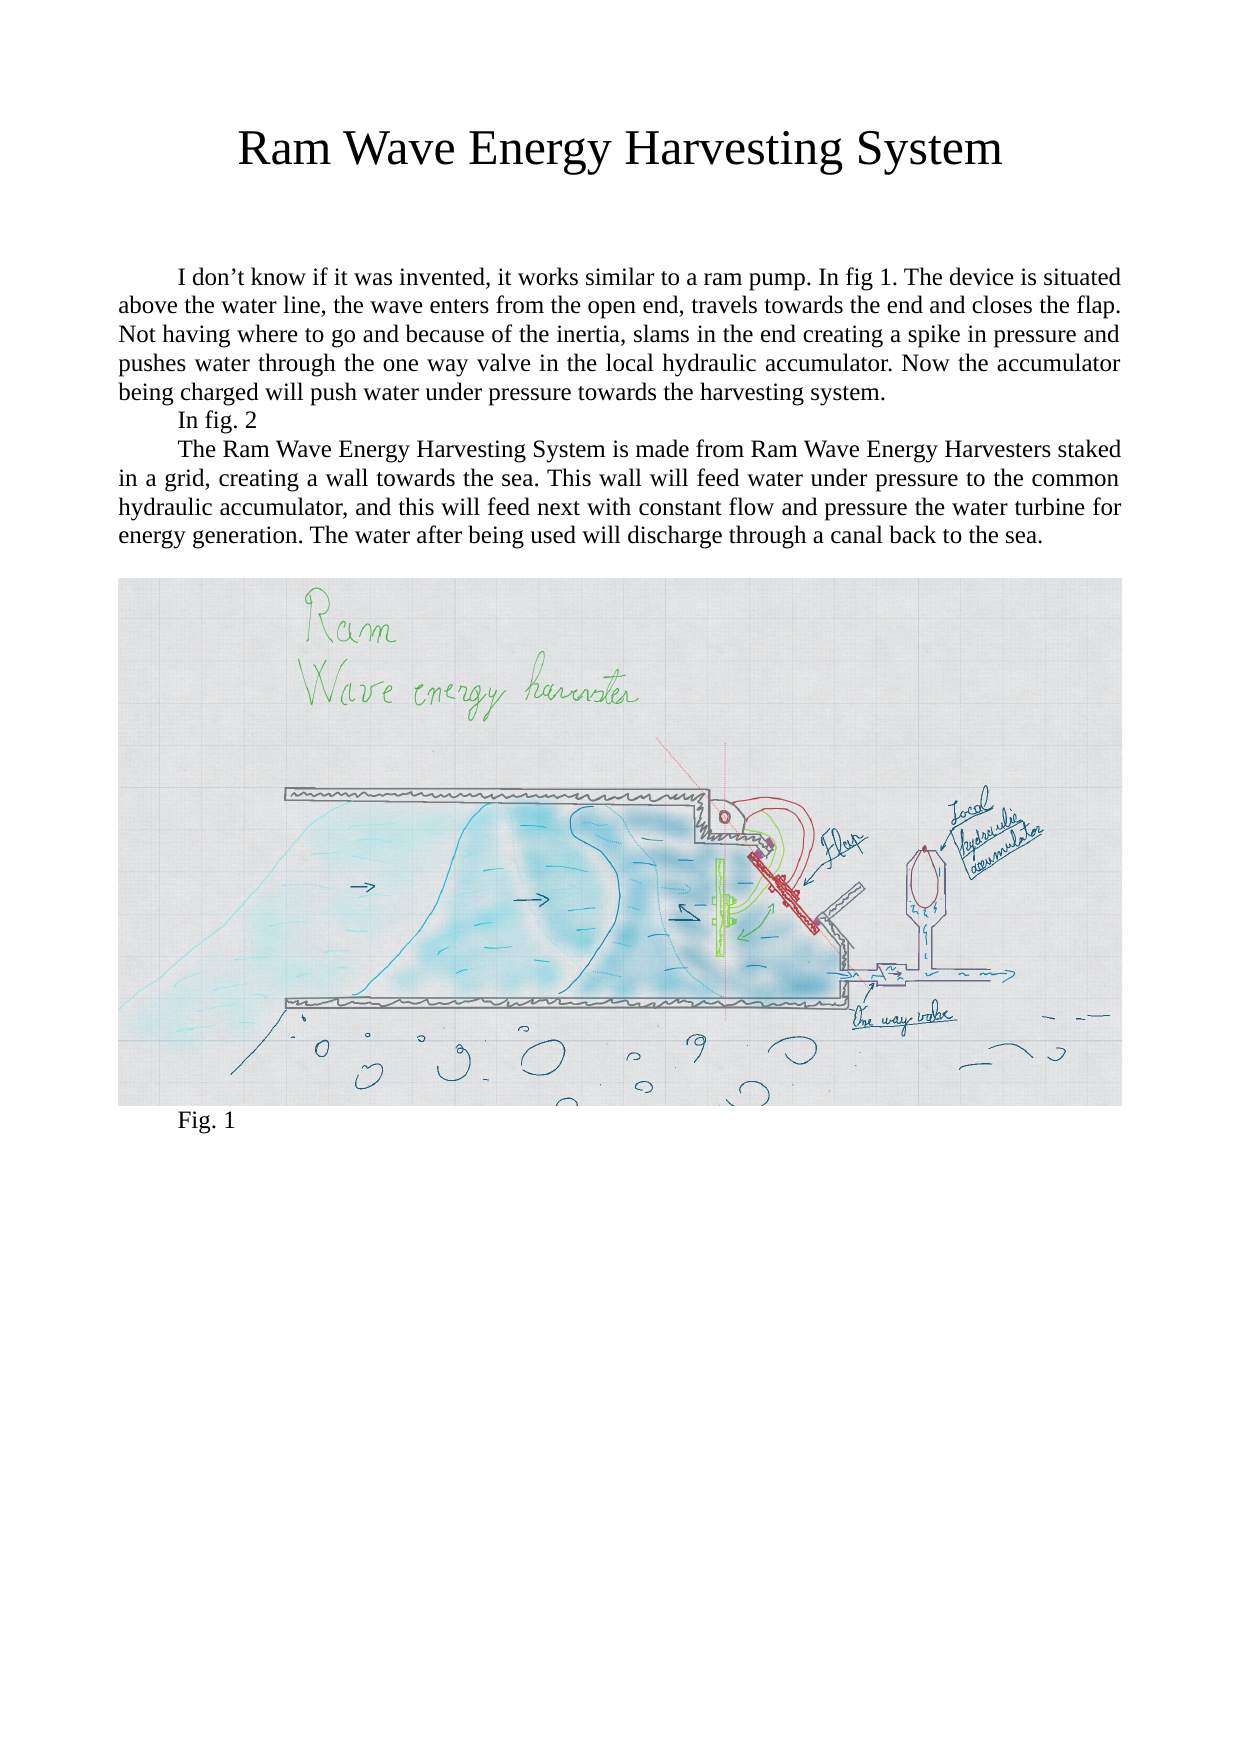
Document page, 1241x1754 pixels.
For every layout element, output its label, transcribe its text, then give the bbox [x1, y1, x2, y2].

text Ram Wave Energy Harvesting System [118, 118, 1122, 176]
text I don’t know if it was invented, it works similar to a ram pump. In fig 1. The device is situated above the water line, the wave enters from the open end, travels towards the end and closes the flap. Not having where to go and because of the inertia, slams in the end creating a spike in pressure and pushes water through the one way valve in the local hydraulic accumulator. Now the accumulator being charged will push water under pressure towards the harvesting system. [118, 262, 1122, 406]
text The Ram Wave Energy Harvesting System is made from Ram Wave Energy Harvesters staked in a grid, creating a wall towards the sea. This wall will feed water under pressure to the common hydraulic accumulator, and this will feed next with constant flow and pressure the water turbine for energy generation. The water after being used will discharge through a canal back to the sea. [118, 434, 1122, 549]
text Fig. 1 [118, 1106, 1122, 1134]
picture [118, 578, 1123, 1106]
text In fig. 2 [118, 406, 1122, 434]
